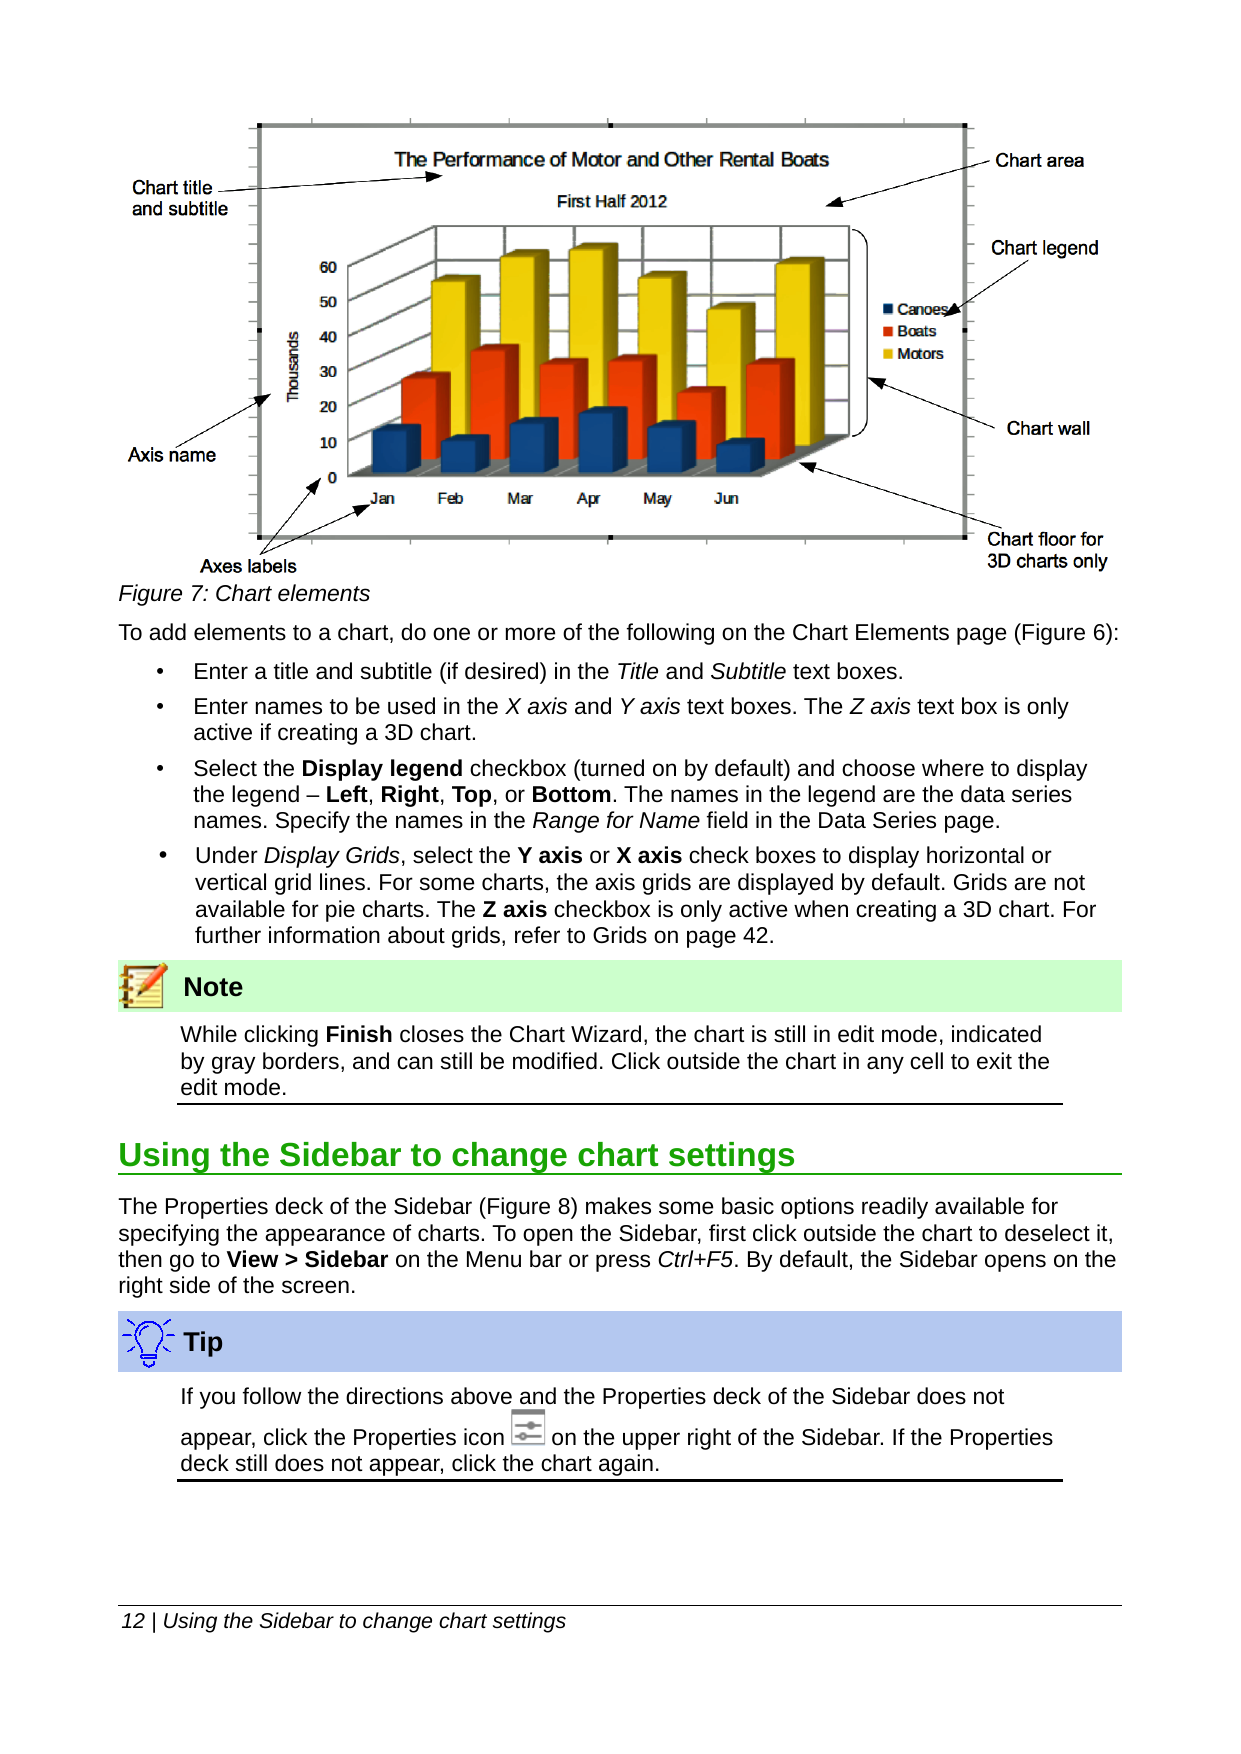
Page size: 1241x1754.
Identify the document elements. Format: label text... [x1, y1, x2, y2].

text While clicking Finish closes the Chart Wizard, the chart is still in edit mode, indicated by gray borders, and can still be modified. Click outside the chart in any cell to exit the edit mode. [177, 1018, 1063, 1103]
subtitle Using the Sidebar to change chart settings [118, 1135, 1122, 1173]
text The Properties deck of the Sidebar (Figure 8) makes some basic options readily available for specifying the appearance of charts. To open the Sidebar, first click outside the chart to deselect it, then go to View > Sidebar on the Menu bar or press Ctrl+F5. By default, the Sidebar opens on the right side of the screen. [118, 1193, 1122, 1298]
text If you follow the directions above and the Properties deck of the Sidebar does not appear, click the Properties icon on the upper right of the Sidebar. If the Properties deck still does not appear, click the chart again. [177, 1380, 1063, 1479]
subtitle Note [118, 960, 1122, 1012]
picture [118, 118, 1123, 581]
picture [511, 1409, 546, 1446]
subtitle Tip [179, 1311, 1122, 1372]
text To add elements to a chart, do one or more of the following on the Chart Elements page (Figure 6): [118, 619, 1122, 645]
picture [119, 961, 170, 1012]
picture [119, 1311, 179, 1372]
list Under Display Grids, select the Y axis or X axis check boxes to display horizontal or vertical grid lines. For some charts, the axis grids are displayed by default. Grids are not available for pie charts. The Z axis checkbox is only active when creating a 3D chart. For further information about grids, refer to Grids on page 42. [156, 842, 1122, 948]
list Enter a title and subtitle (if desired) in the Title and Subtitle text boxes. [156, 658, 1122, 684]
text Figure 7: Chart elements [118, 581, 1122, 606]
list Enter names to be used in the X axis and Y axis text boxes. The Z axis text box is only active if creating a 3D chart. [156, 693, 1122, 746]
list Select the Display legend checkbox (turned on by default) and choose where to display the legend – Left, Right, Top, or Bottom. The names in the legend are the data series names. Specify the names in the Range for Name field in the Data Series page. [156, 754, 1122, 834]
